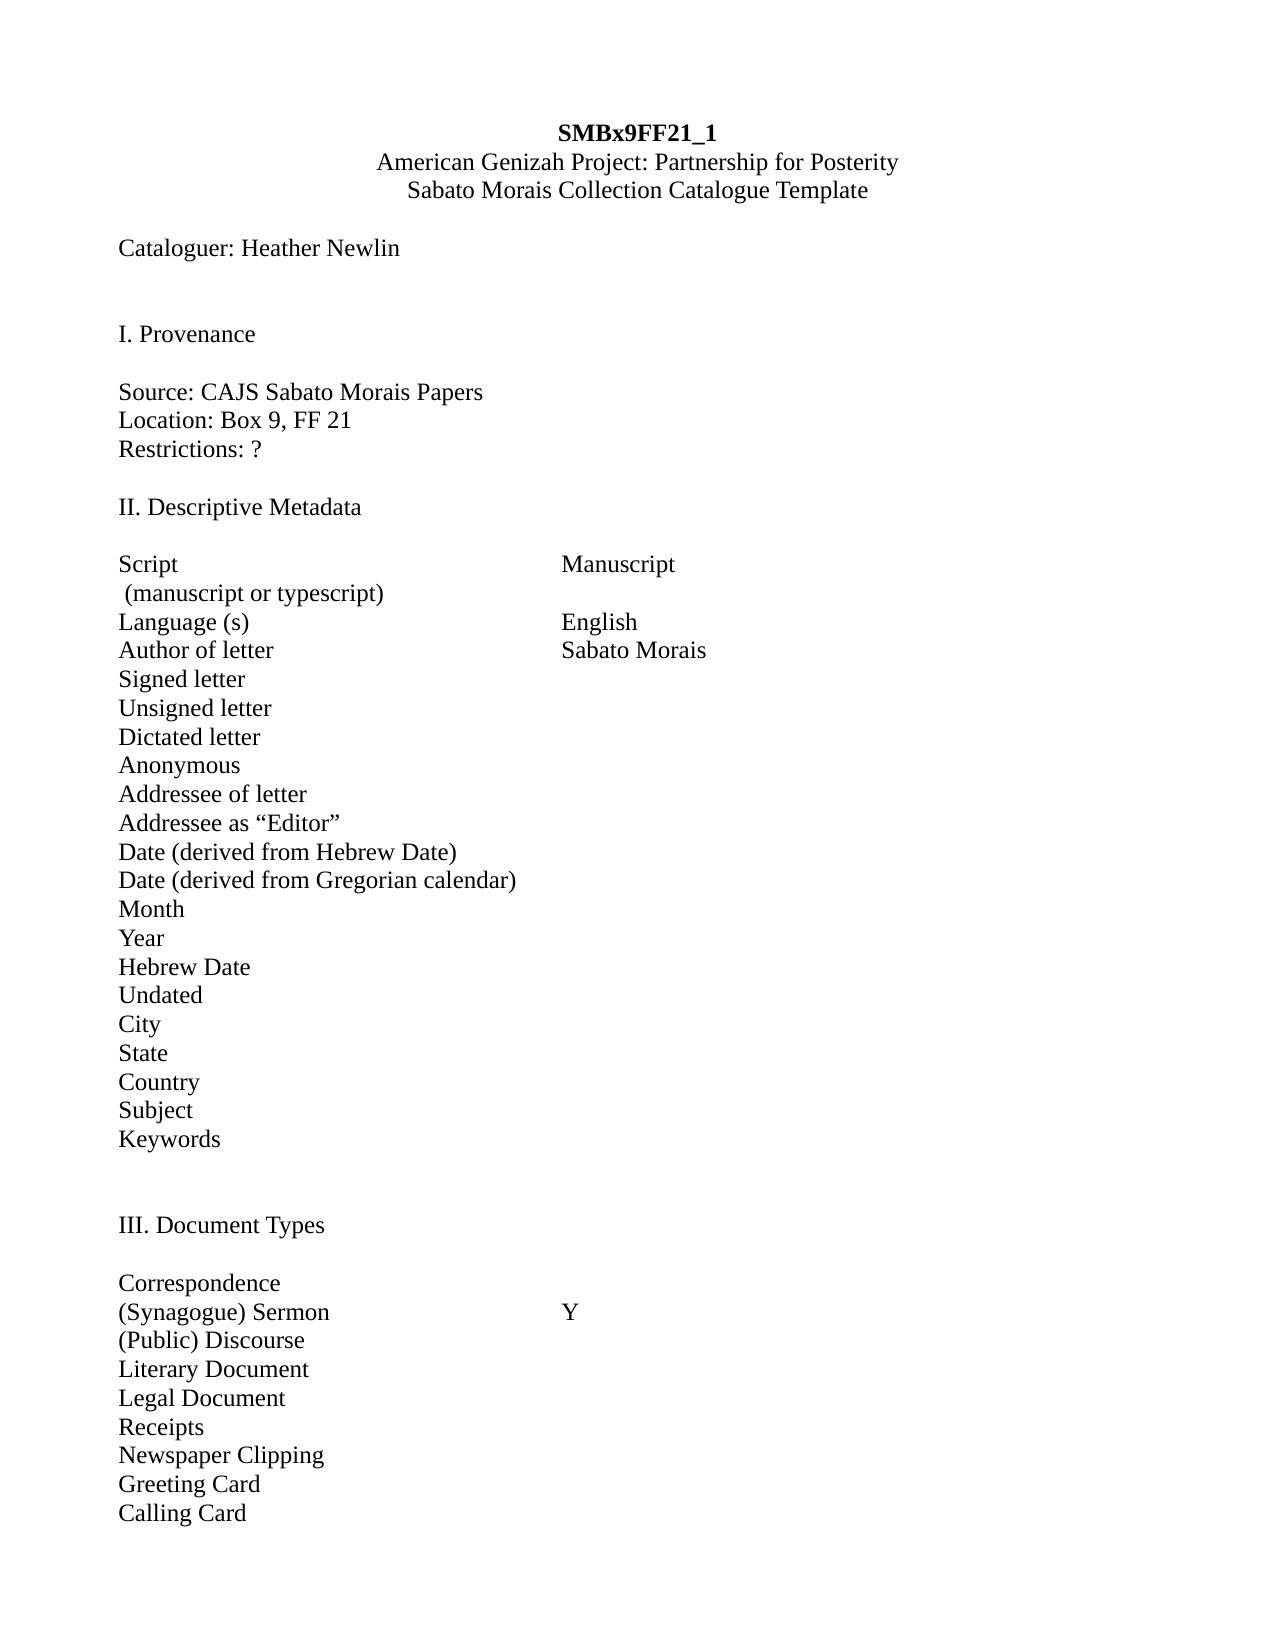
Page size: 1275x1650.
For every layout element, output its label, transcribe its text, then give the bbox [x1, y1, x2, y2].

text (Public) Discourse [118, 1326, 1157, 1354]
text Legal Document [118, 1383, 1157, 1412]
text Year [118, 923, 1157, 952]
text Greeting Card [118, 1469, 1157, 1498]
text State [118, 1038, 1157, 1067]
text Calling Card [118, 1498, 1157, 1527]
text SMBx9FF21_1 [118, 118, 1157, 147]
text Month [118, 894, 1157, 923]
text Undated [118, 981, 1157, 1009]
text Country [118, 1067, 1157, 1096]
text Receipts [118, 1412, 1157, 1441]
text Hebrew Date [118, 952, 1157, 981]
text (Synagogue) Sermon Y [118, 1297, 1157, 1326]
text Addressee of letter [118, 779, 1157, 808]
text Unsigned letter [118, 693, 1157, 722]
text Date (derived from Gregorian calendar) [118, 866, 1157, 894]
text Location: Box 9, FF 21 [118, 406, 1157, 434]
text Subject [118, 1096, 1157, 1124]
text Restrictions: ? [118, 434, 1157, 463]
text Sabato Morais Collection Catalogue Template [118, 176, 1157, 204]
text Signed letter [118, 664, 1157, 693]
text Addressee as “Editor” [118, 808, 1157, 837]
text American Genizah Project: Partnership for Posterity [118, 147, 1157, 176]
text City [118, 1009, 1157, 1038]
text Dictated letter [118, 722, 1157, 751]
text III. Document Types [118, 1211, 1157, 1239]
text II. Descriptive Metadata [118, 492, 1157, 521]
text Cataloguer: Heather Newlin [118, 233, 1157, 262]
text Author of letter Sabato Morais [118, 636, 1157, 664]
text Literary Document [118, 1354, 1157, 1383]
text Source: CAJS Sabato Morais Papers [118, 377, 1157, 406]
text I. Provenance [118, 319, 1157, 348]
text Language (s) English [118, 607, 1157, 636]
text Anonymous [118, 751, 1157, 779]
text Script Manuscript [118, 549, 1157, 578]
text (manuscript or typescript) [118, 578, 1157, 607]
text Newspaper Clipping [118, 1441, 1157, 1469]
text Date (derived from Hebrew Date) [118, 837, 1157, 866]
text Correspondence [118, 1268, 1157, 1297]
text Keywords [118, 1124, 1157, 1153]
